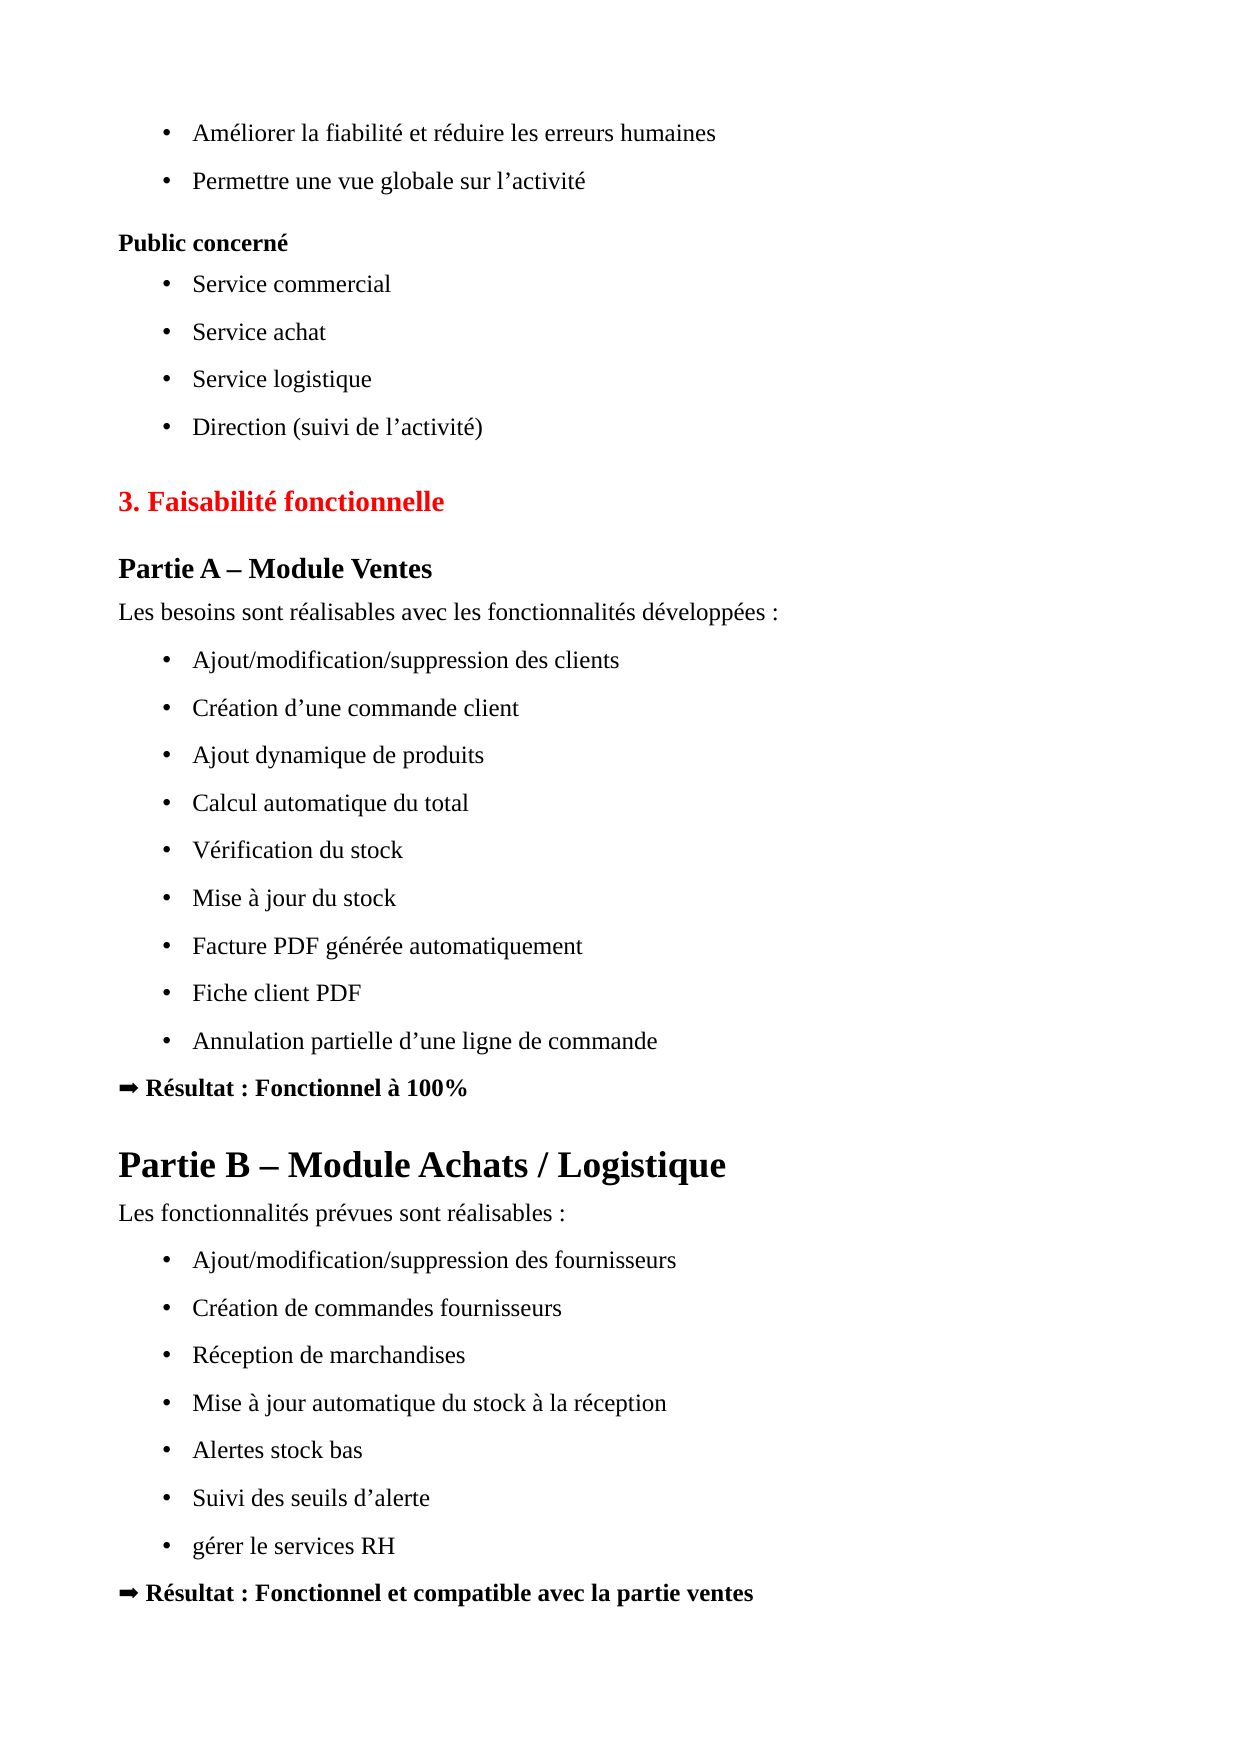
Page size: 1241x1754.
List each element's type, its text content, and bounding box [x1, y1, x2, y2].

list Direction (suivi de l’activité) [162, 412, 1122, 441]
list Alertes stock bas [162, 1436, 1122, 1464]
list Annulation partielle d’une ligne de commande [162, 1026, 1122, 1055]
list gérer le services RH [162, 1531, 1122, 1559]
list Ajout dynamique de produits [162, 740, 1122, 769]
list Service logistique [162, 364, 1122, 393]
list Création d’une commande client [162, 693, 1122, 721]
list Fiche client PDF [162, 978, 1122, 1007]
subtitle Partie B – Module Achats / Logistique [118, 1142, 1122, 1185]
text ➡ Résultat : Fonctionnel à 100% [118, 1073, 1122, 1102]
list Permettre une vue globale sur l’activité [162, 166, 1122, 194]
list Ajout/modification/suppression des fournisseurs [162, 1245, 1122, 1274]
list Facture PDF générée automatiquement [162, 931, 1122, 959]
list Ajout/modification/suppression des clients [162, 645, 1122, 674]
list Suivi des seuils d’alerte [162, 1483, 1122, 1512]
subtitle 3. Faisabilité fonctionnelle [118, 484, 1122, 518]
list Mise à jour automatique du stock à la réception [162, 1388, 1122, 1417]
subtitle Public concerné [118, 228, 1122, 257]
list Mise à jour du stock [162, 883, 1122, 912]
list Service commercial [162, 269, 1122, 298]
text ➡ Résultat : Fonctionnel et compatible avec la partie ventes [118, 1578, 1122, 1607]
list Vérification du stock [162, 836, 1122, 864]
list Réception de marchandises [162, 1340, 1122, 1369]
subtitle Partie A – Module Ventes [118, 551, 1122, 585]
text Les fonctionnalités prévues sont réalisables : [118, 1198, 1122, 1226]
list Création de commandes fournisseurs [162, 1293, 1122, 1322]
list Améliorer la fiabilité et réduire les erreurs humaines [162, 118, 1122, 147]
text Les besoins sont réalisables avec les fonctionnalités développées : [118, 597, 1122, 626]
list Calcul automatique du total [162, 788, 1122, 817]
list Service achat [162, 317, 1122, 346]
